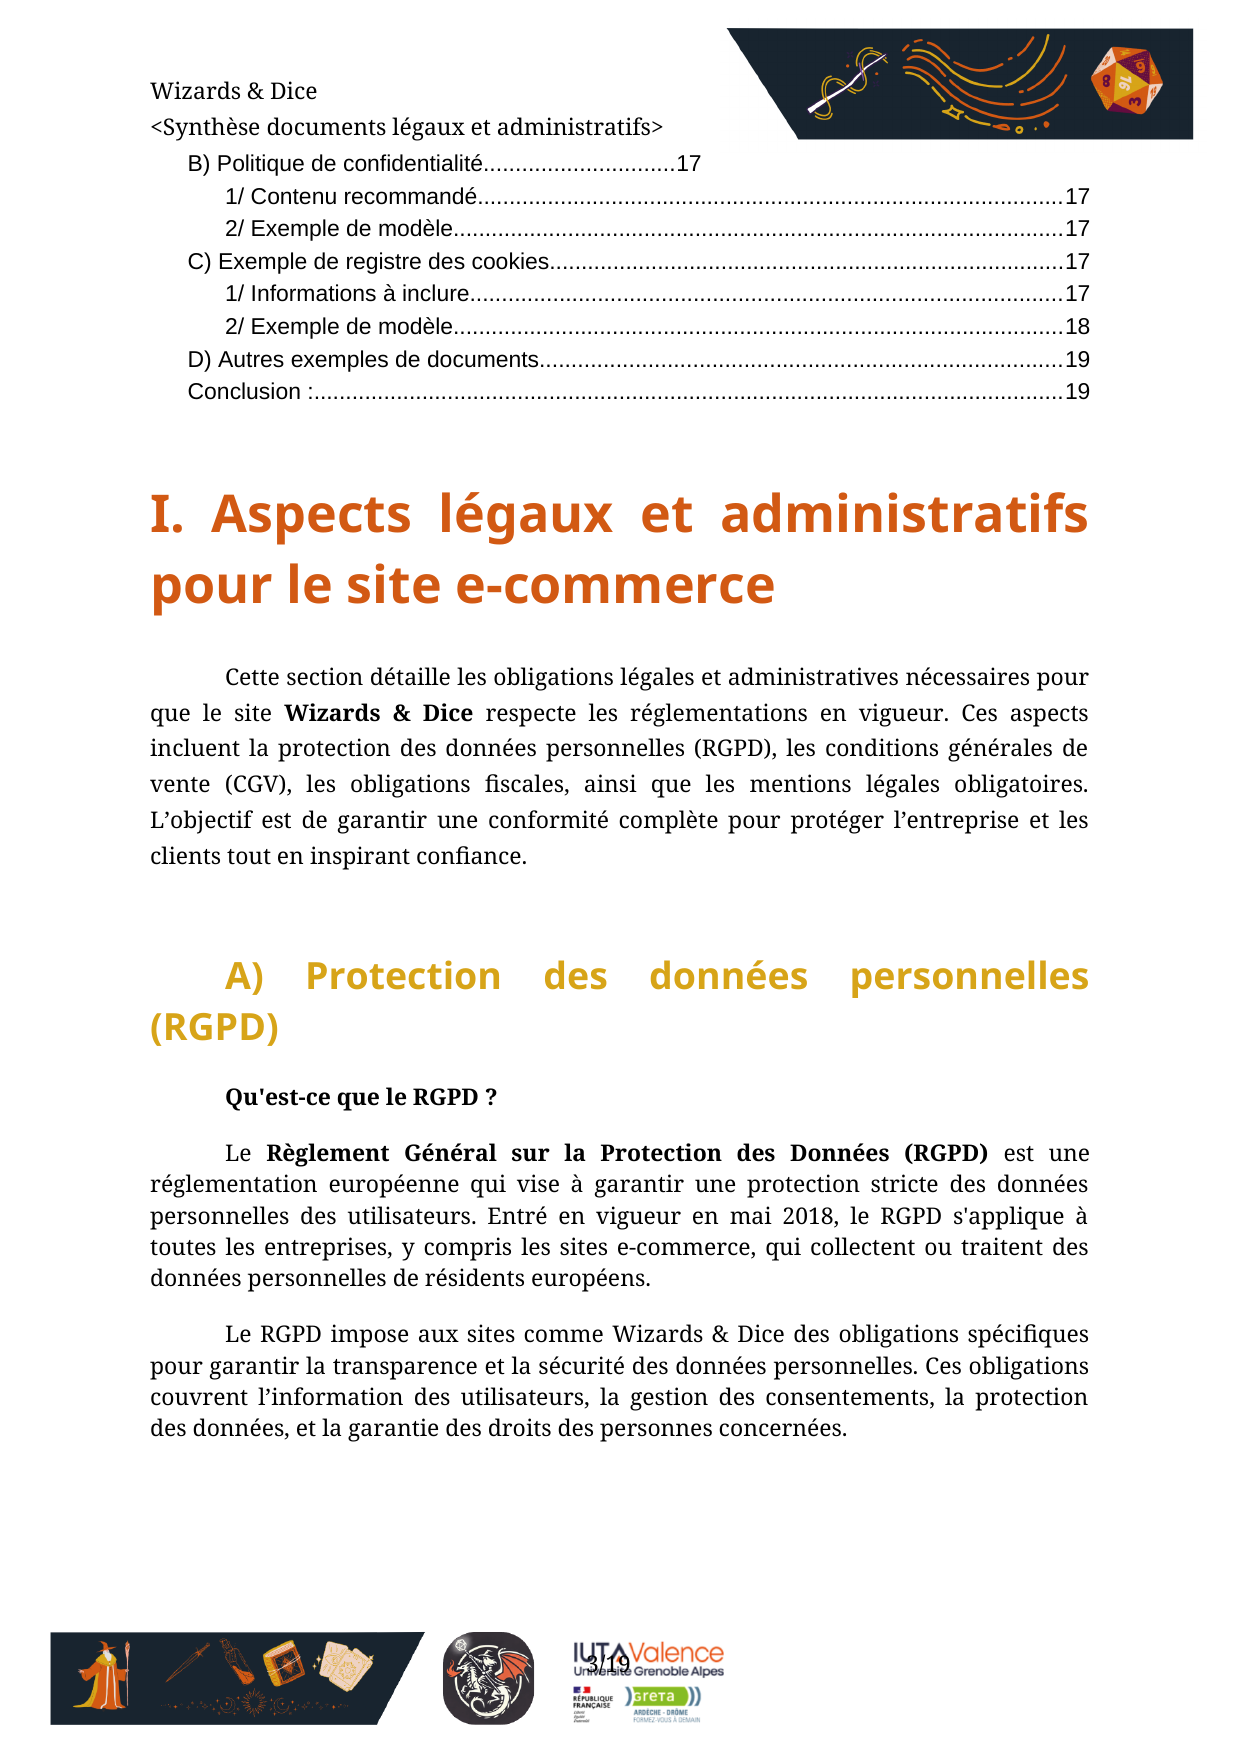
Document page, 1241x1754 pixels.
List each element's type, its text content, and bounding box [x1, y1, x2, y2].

text Qu'est-ce que le RGPD ? [150, 1081, 1090, 1112]
text Cette section détaille les obligations légales et administratives nécessaires pour que le site Wizards & Dice respecte les réglementations en vigueur. Ces aspects incluent la protection des données personnelles (RGPD), les conditions générales de vente (CGV), les obligations fiscales, ainsi que les mentions légales obligatoires. L’objectif est de garantir une conformité complète pour protéger l’entreprise et les clients tout en inspirant confiance. [150, 661, 1090, 871]
text B) Politique de confidentialité 17 [187, 150, 1090, 176]
picture [42, 1621, 748, 1734]
text 2/ Exemple de modèle 17 [225, 215, 1090, 242]
text D) Autres exemples de documents 19 [187, 346, 1090, 372]
text Conclusion : 19 [187, 378, 1090, 404]
text C) Exemple de registre des cookies 17 [187, 248, 1090, 274]
text Le Règlement Général sur la Protection des Données (RGPD) est une réglementation européenne qui vise à garantir une protection stricte des données personnelles des utilisateurs. Entré en vigueur en mai 2018, le RGPD s'applique à toutes les entreprises, y compris les sites e-commerce, qui collectent ou traitent des données personnelles de résidents européens. [150, 1137, 1090, 1293]
text 1/ Informations à inclure 17 [225, 280, 1090, 307]
text Le RGPD impose aux sites comme Wizards & Dice des obligations spécifiques pour garantir la transparence et la sécurité des données personnelles. Ces obligations couvrent l’information des utilisateurs, la gestion des consentements, la protection des données, et la garantie des droits des personnes concernées. [150, 1318, 1090, 1443]
subtitle I. Aspects légaux et administratifs pour le site e-commerce [150, 476, 1090, 618]
subtitle A) Protection des données personnelles (RGPD) [150, 949, 1090, 1052]
text 1/ Contenu recommandé 17 [225, 183, 1090, 209]
text 2/ Exemple de modèle 18 [225, 313, 1090, 339]
picture [720, 18, 1208, 153]
